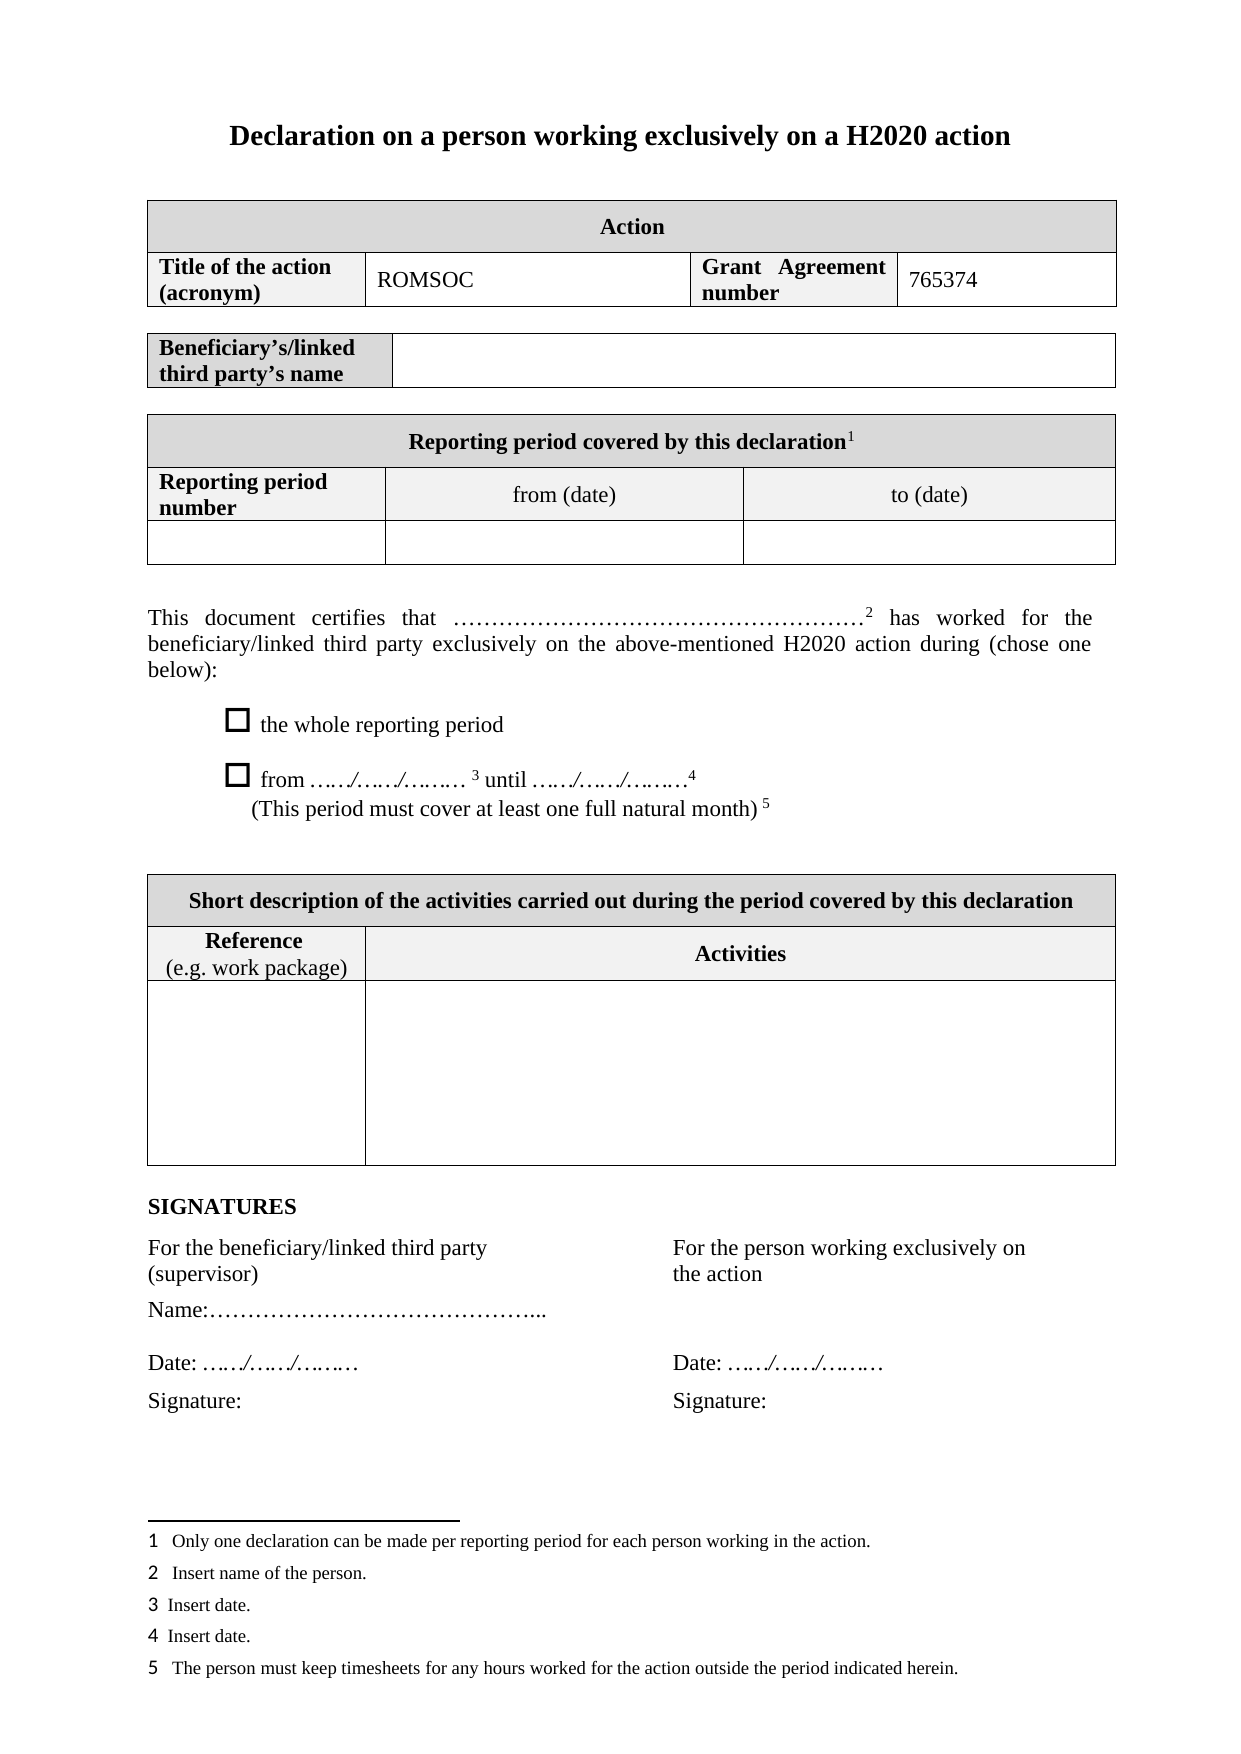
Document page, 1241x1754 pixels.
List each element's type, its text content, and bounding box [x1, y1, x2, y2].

list from ……/……/……… until ……/……/……… [223, 764, 1093, 795]
table_cell [148, 981, 365, 1165]
text The person must keep timesheets for any hours worked for the action outside the period indicated herein. [148, 1654, 1093, 1680]
table_header Short description of the activities carried out during the period covered by this declaration [148, 875, 1115, 926]
table_cell ROMSOC [366, 253, 690, 306]
text (supervisor) the action [148, 1260, 1093, 1286]
table_cell [386, 521, 743, 564]
text For the beneficiary/linked third party For the person working exclusively on [148, 1233, 1093, 1260]
text (This period must cover at least one full natural month) [251, 795, 1093, 821]
table_header [393, 334, 1115, 387]
text Signature: Signature: [148, 1387, 1093, 1414]
table_cell Grant Agreement number [691, 253, 897, 306]
table_cell to (date) [744, 468, 1115, 520]
table_cell Activities [366, 927, 1115, 980]
text Name:……………………………………... [148, 1286, 1093, 1322]
table_cell Reporting period number [148, 468, 385, 520]
table_cell [744, 521, 1115, 564]
table_cell [148, 521, 385, 564]
list Insert date. [148, 1591, 1093, 1616]
list the whole reporting period [223, 709, 1093, 739]
table_cell Title of the action (acronym) [148, 253, 365, 306]
table_cell Reference (e.g. work package) [148, 927, 365, 980]
text Date: ……/……/……… Date: ……/……/……… [148, 1348, 1093, 1375]
table_cell from (date) [386, 468, 743, 520]
table_cell 765374 [898, 253, 1116, 306]
table_header Reporting period covered by this declaration [148, 415, 1115, 467]
text This document certifies that ……………………………………………… has worked for the beneficiary/linked third party exclusively on the above-mentioned H2020 action during (chose one below): [148, 604, 1093, 683]
table_header Action [148, 201, 1116, 252]
list Insert date. [148, 1623, 1093, 1648]
text Insert name of the person. [148, 1559, 1093, 1585]
table_header Beneficiary’s/linked third party’s name [148, 334, 392, 387]
text SIGNATURES [148, 1193, 1093, 1219]
table_cell [366, 981, 1115, 1165]
text Declaration on a person working exclusively on a H2020 action [148, 118, 1093, 151]
